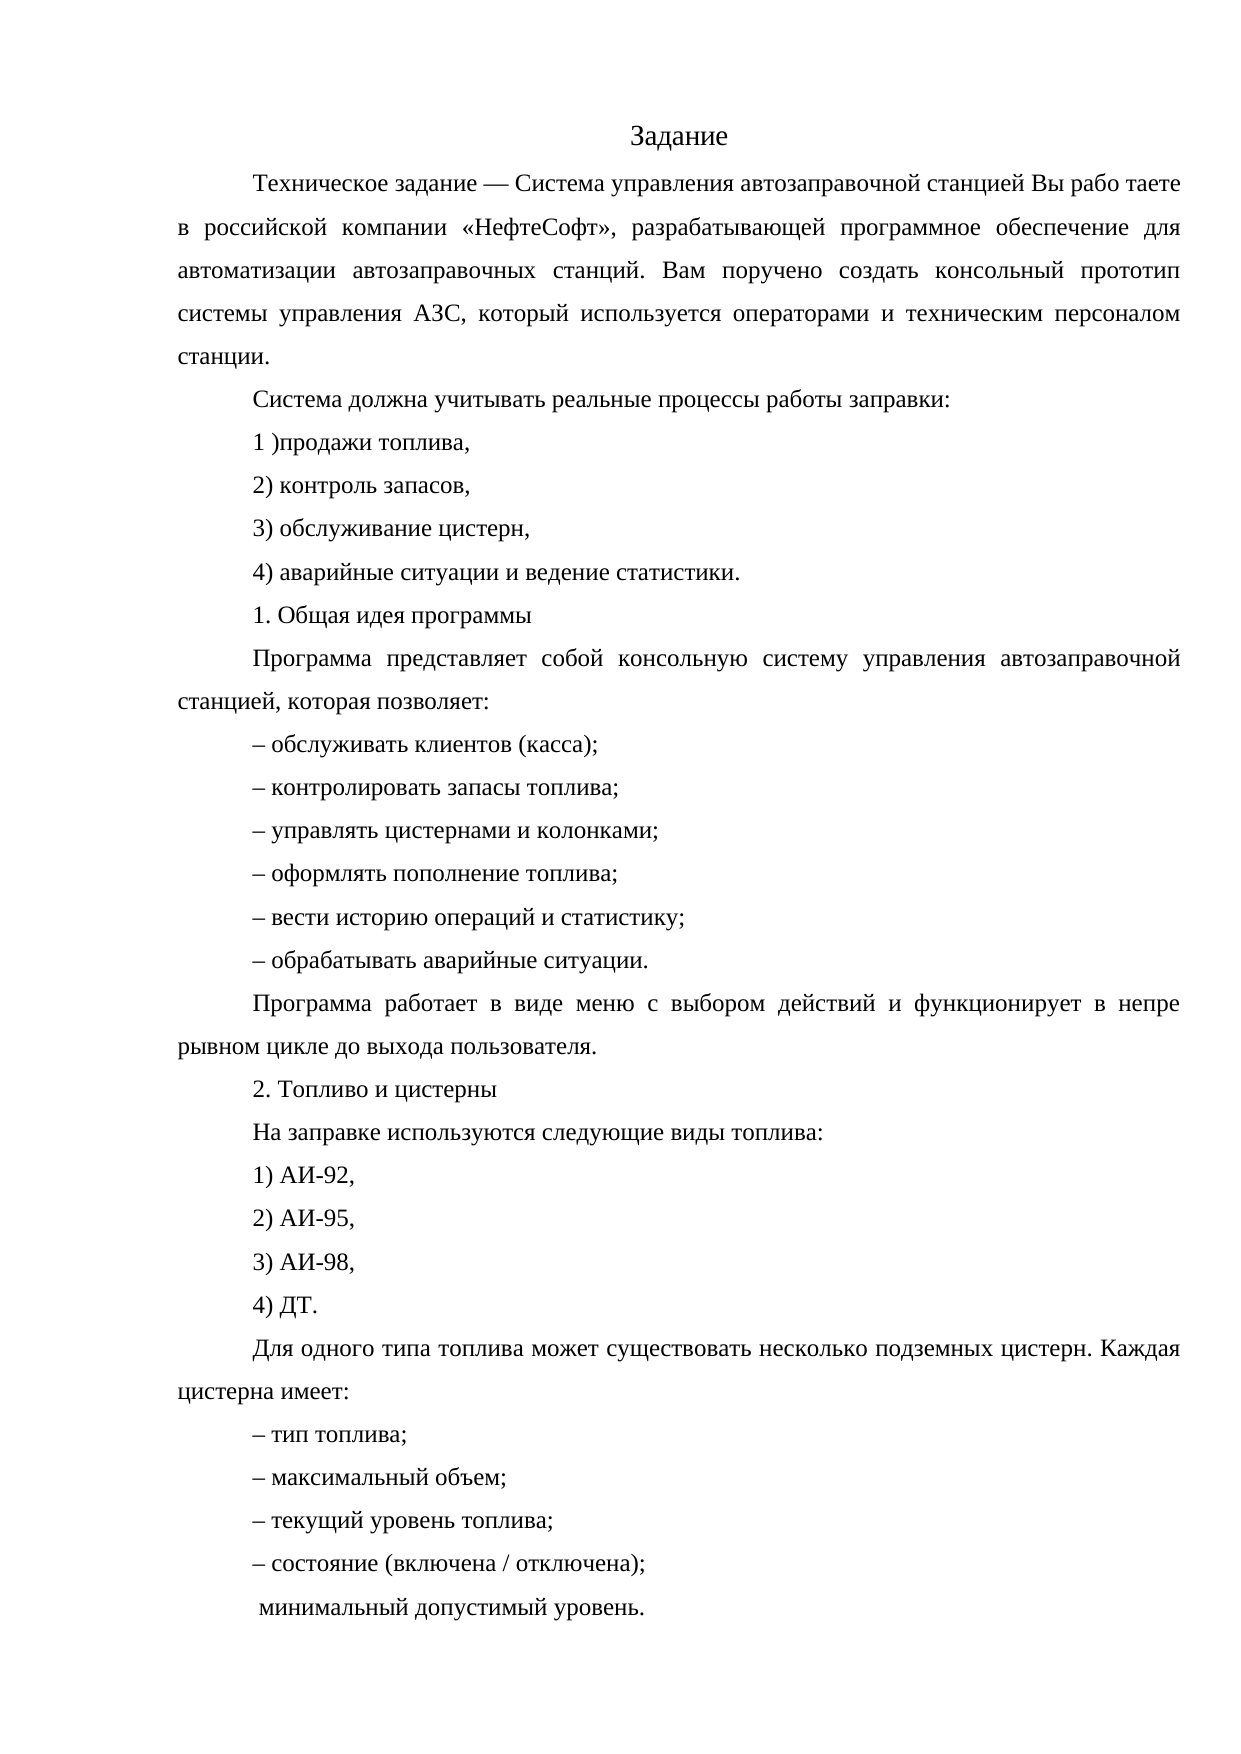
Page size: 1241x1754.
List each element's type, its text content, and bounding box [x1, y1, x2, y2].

text Для одного типа топлива может существовать несколько подземных цистерн. Каждая цистерна имеет: [177, 1333, 1181, 1405]
text – текущий уровень топлива; [177, 1505, 1181, 1534]
text – обслуживать клиентов (касса); [177, 729, 1181, 758]
text – контролировать запасы топлива; [177, 772, 1181, 801]
text Программа работает в виде меню с выбором действий и функционирует в непре рывном цикле до выхода пользователя. [177, 988, 1181, 1060]
text – управлять цистернами и колонками; [177, 815, 1181, 844]
text 1. Общая идея программы [177, 600, 1181, 628]
text 3) АИ-98, [177, 1247, 1181, 1275]
text минимальный допустимый уровень. [177, 1592, 1181, 1620]
text 4) ДТ. [177, 1290, 1181, 1318]
text 1) АИ-92, [177, 1160, 1181, 1189]
text Программа представляет собой консольную систему управления автозаправочной станцией, которая позволяет: [177, 643, 1181, 715]
text – обрабатывать аварийные ситуации. [177, 945, 1181, 973]
text На заправке используются следующие виды топлива: [177, 1117, 1181, 1146]
text 4) аварийные ситуации и ведение статистики. [177, 557, 1181, 585]
text 2. Топливо и цистерны [177, 1074, 1181, 1103]
text Техническое задание — Система управления автозаправочной станцией Вы рабо таете в российской компании «НефтеСофт», разрабатывающей программное обеспечение для автоматизации автозаправочных станций. Вам поручено создать консольный прототип системы управления АЗС, который используется операторами и техническим персоналом станции. [177, 168, 1181, 370]
text – состояние (включена / отключена); [177, 1548, 1181, 1577]
text 2) АИ-95, [177, 1203, 1181, 1232]
text 2) контроль запасов, [177, 470, 1181, 499]
text Система должна учитывать реальные процессы работы заправки: [177, 384, 1181, 413]
text – вести историю операций и статистику; [177, 902, 1181, 930]
text 3) обслуживание цистерн, [177, 513, 1181, 542]
text – максимальный объем; [177, 1462, 1181, 1491]
text – оформлять пополнение топлива; [177, 858, 1181, 887]
text 1 )продажи топлива, [177, 427, 1181, 456]
text Задание [177, 118, 1181, 152]
text – тип топлива; [177, 1419, 1181, 1448]
